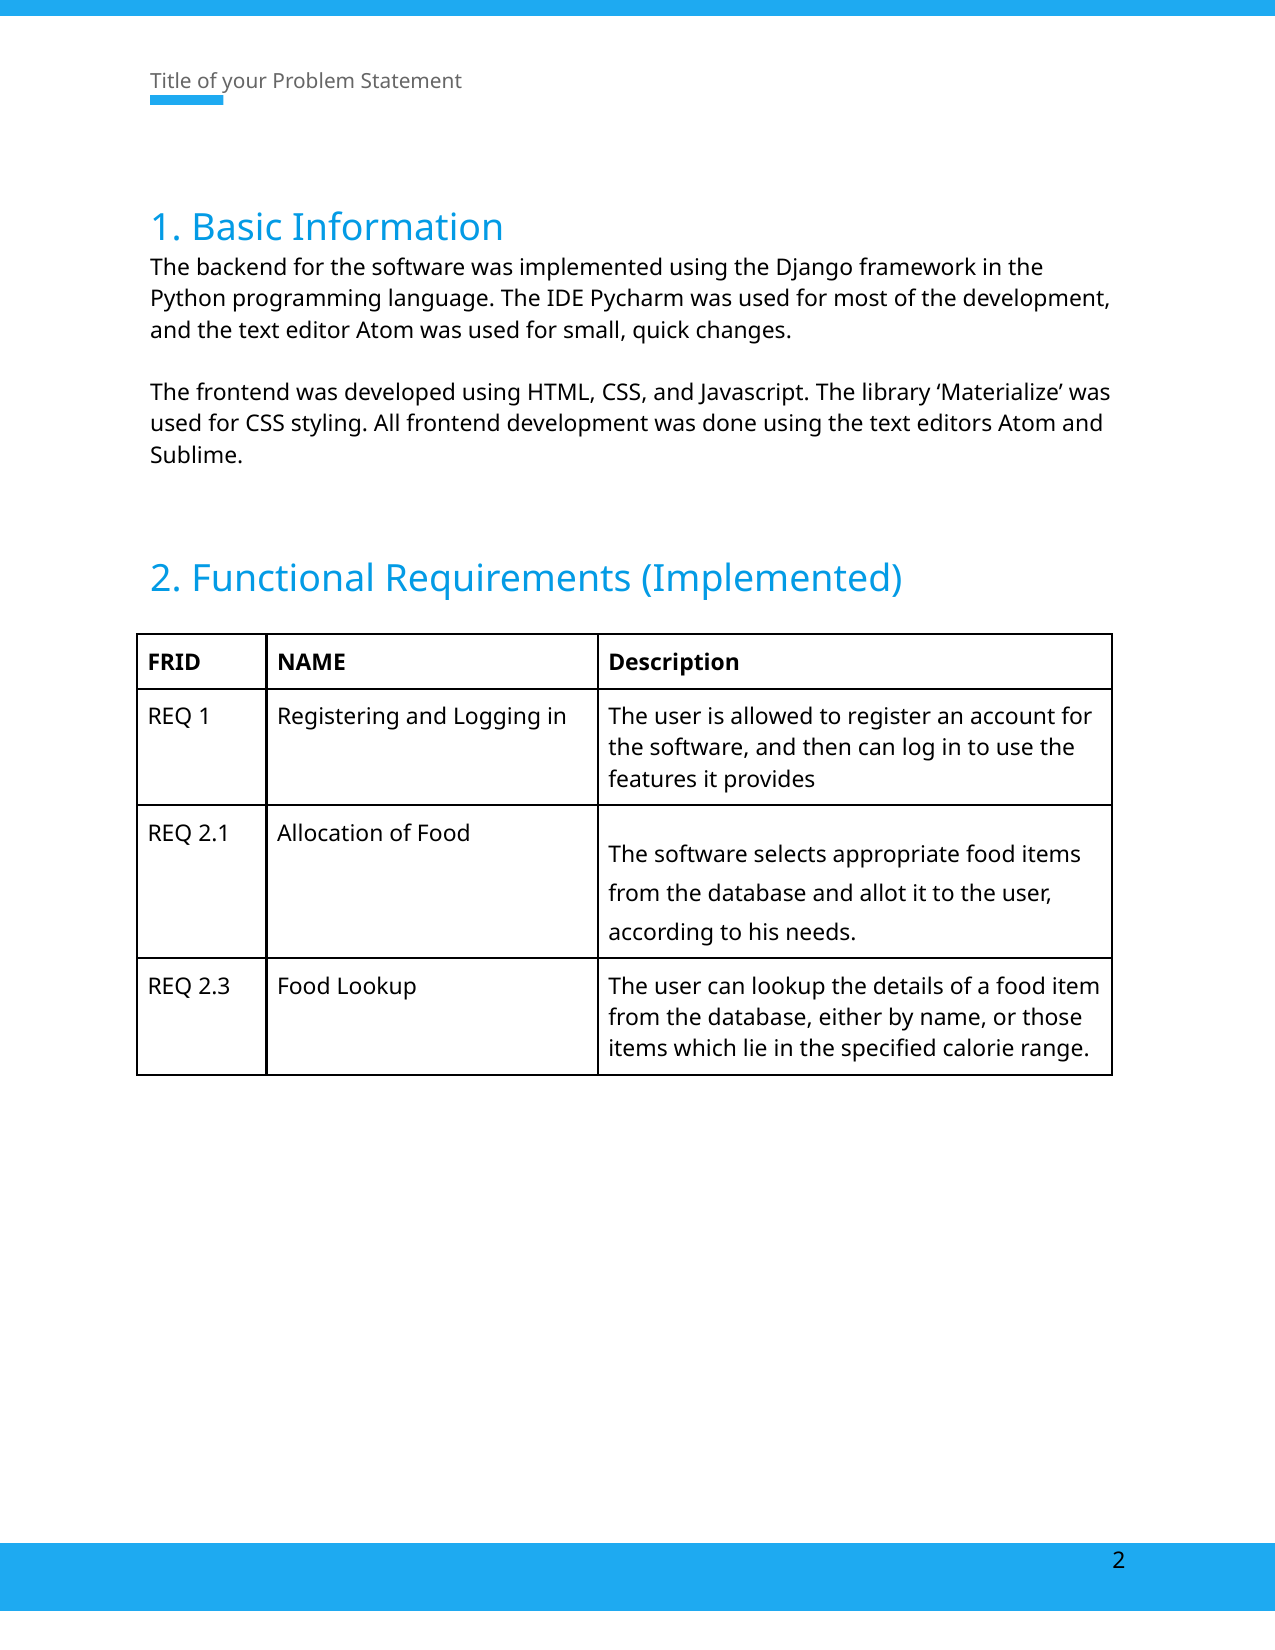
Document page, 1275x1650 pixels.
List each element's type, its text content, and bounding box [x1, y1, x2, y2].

table_cell REQ 2.1 [138, 806, 265, 957]
subtitle 1. Basic Information [150, 200, 1125, 251]
picture [150, 95, 224, 105]
table_cell The software selects appropriate food items from the database and allot it to the user, according to his needs. [599, 806, 1111, 957]
table_cell Food Lookup [268, 959, 597, 1074]
text The frontend was developed using HTML, CSS, and Javascript. The library ‘Materialize’ was used for CSS styling. All frontend development was done using the text editors Atom and Sublime. [150, 376, 1125, 470]
subtitle 2. Functional Requirements (Implemented) [150, 551, 1125, 602]
table_cell Allocation of Food [268, 806, 597, 957]
table_cell Registering and Logging in [268, 690, 597, 804]
table_cell REQ 2.3 [138, 959, 265, 1074]
table_cell REQ 1 [138, 690, 265, 804]
table_cell The user is allowed to register an account for the software, and then can log in to use the features it provides [599, 690, 1111, 804]
picture [0, 1543, 1275, 1611]
table_cell The user can lookup the details of a food item from the database, either by name, or those items which lie in the specified calorie range. [599, 959, 1111, 1074]
table_header Description [599, 635, 1111, 687]
text The backend for the software was implemented using the Django framework in the Python programming language. The IDE Pycharm was used for most of the development, and the text editor Atom was used for small, quick changes. [150, 251, 1125, 345]
picture [0, 0, 1275, 16]
table_header FRID [138, 635, 265, 687]
table_header NAME [268, 635, 597, 687]
